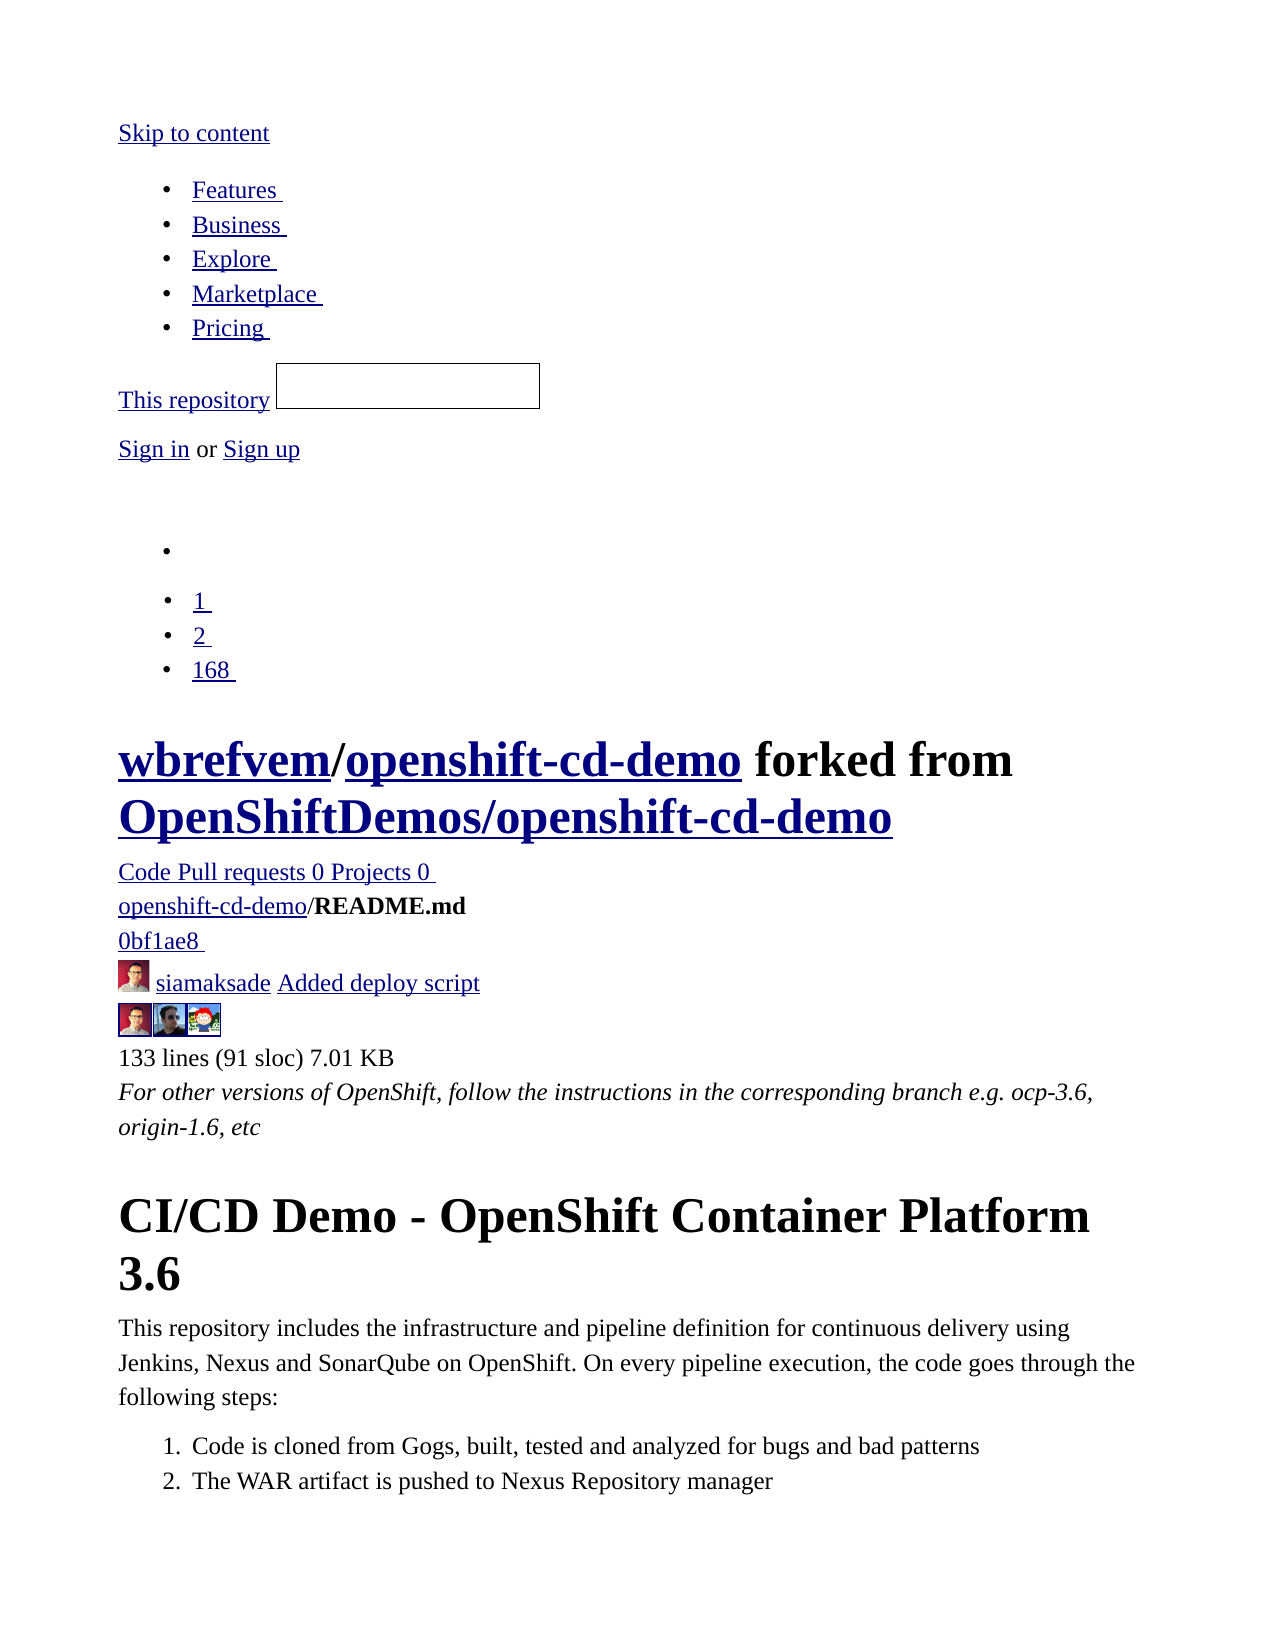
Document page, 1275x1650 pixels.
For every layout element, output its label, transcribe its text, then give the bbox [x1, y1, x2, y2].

text 0bf1ae8 [118, 926, 1157, 954]
text Code Pull requests 0 Projects 0 [118, 857, 1157, 886]
list Pricing [162, 313, 1157, 342]
subtitle wbrefvem/openshift-cd-demo forked from OpenShiftDemos/openshift-cd-demo [118, 729, 1157, 844]
list 168 [162, 655, 1157, 684]
text Sign in or Sign up [118, 434, 1157, 462]
list 1 [164, 586, 1157, 615]
list Marketplace [162, 279, 1157, 308]
text For other versions of OpenShift, follow the instructions in the corresponding branch e.g. ocp-3.6, origin-1.6, etc [118, 1077, 1157, 1140]
picture [118, 960, 150, 992]
text This repository includes the infrastructure and pipeline definition for continuous delivery using Jenkins, Nexus and SonarQube on OpenShift. On every pipeline execution, the code goes through the following steps: [118, 1313, 1157, 1411]
text siamaksade Added deploy script [118, 960, 1157, 997]
text openshift-cd-demo/README.md [118, 891, 1157, 920]
picture [188, 1004, 220, 1035]
list 2 [164, 621, 1157, 649]
text This repository [118, 363, 1157, 413]
picture [154, 1004, 185, 1035]
text 133 lines (91 sloc) 7.01 KB [118, 1043, 1157, 1071]
list The WAR artifact is pushed to Nexus Repository manager [162, 1466, 1157, 1494]
list Business [162, 210, 1157, 239]
list Explore [162, 244, 1157, 273]
list Code is cloned from Gogs, built, tested and analyzed for bugs and bad patterns [162, 1431, 1157, 1460]
subtitle CI/CD Demo - OpenShift Container Platform 3.6 [118, 1186, 1157, 1301]
picture [120, 1004, 151, 1035]
list Features [162, 176, 1157, 204]
text Skip to content [118, 118, 1157, 147]
